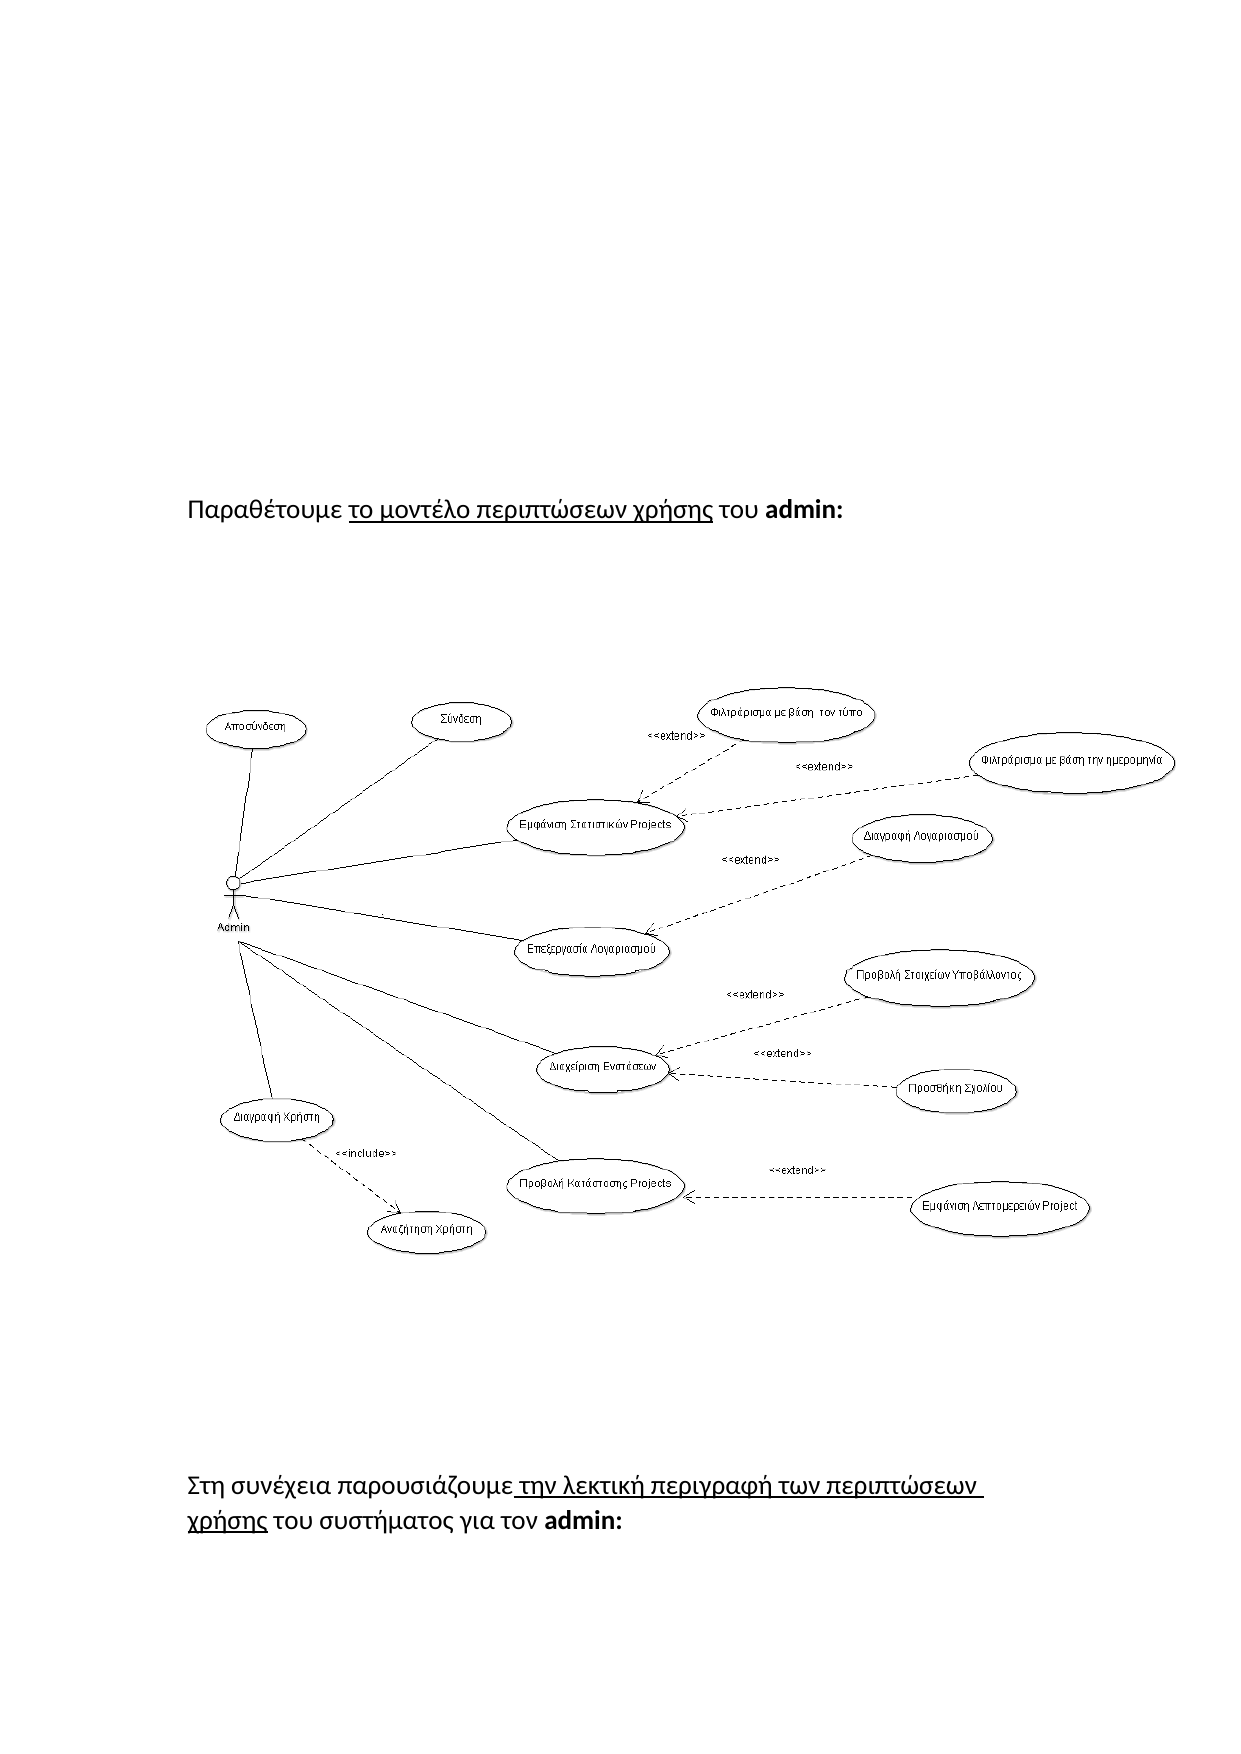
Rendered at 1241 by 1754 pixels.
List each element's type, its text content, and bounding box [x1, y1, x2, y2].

text Στη συνέχεια παρουσιάζουμε την λεκτική περιγραφή των περιπτώσεων χρήσης του συστήματος για τον admin: [187, 1468, 1053, 1536]
text Παραθέτουμε το μοντέλο περιπτώσεων χρήσης του admin: [187, 493, 1053, 526]
picture [117, 642, 1220, 1298]
